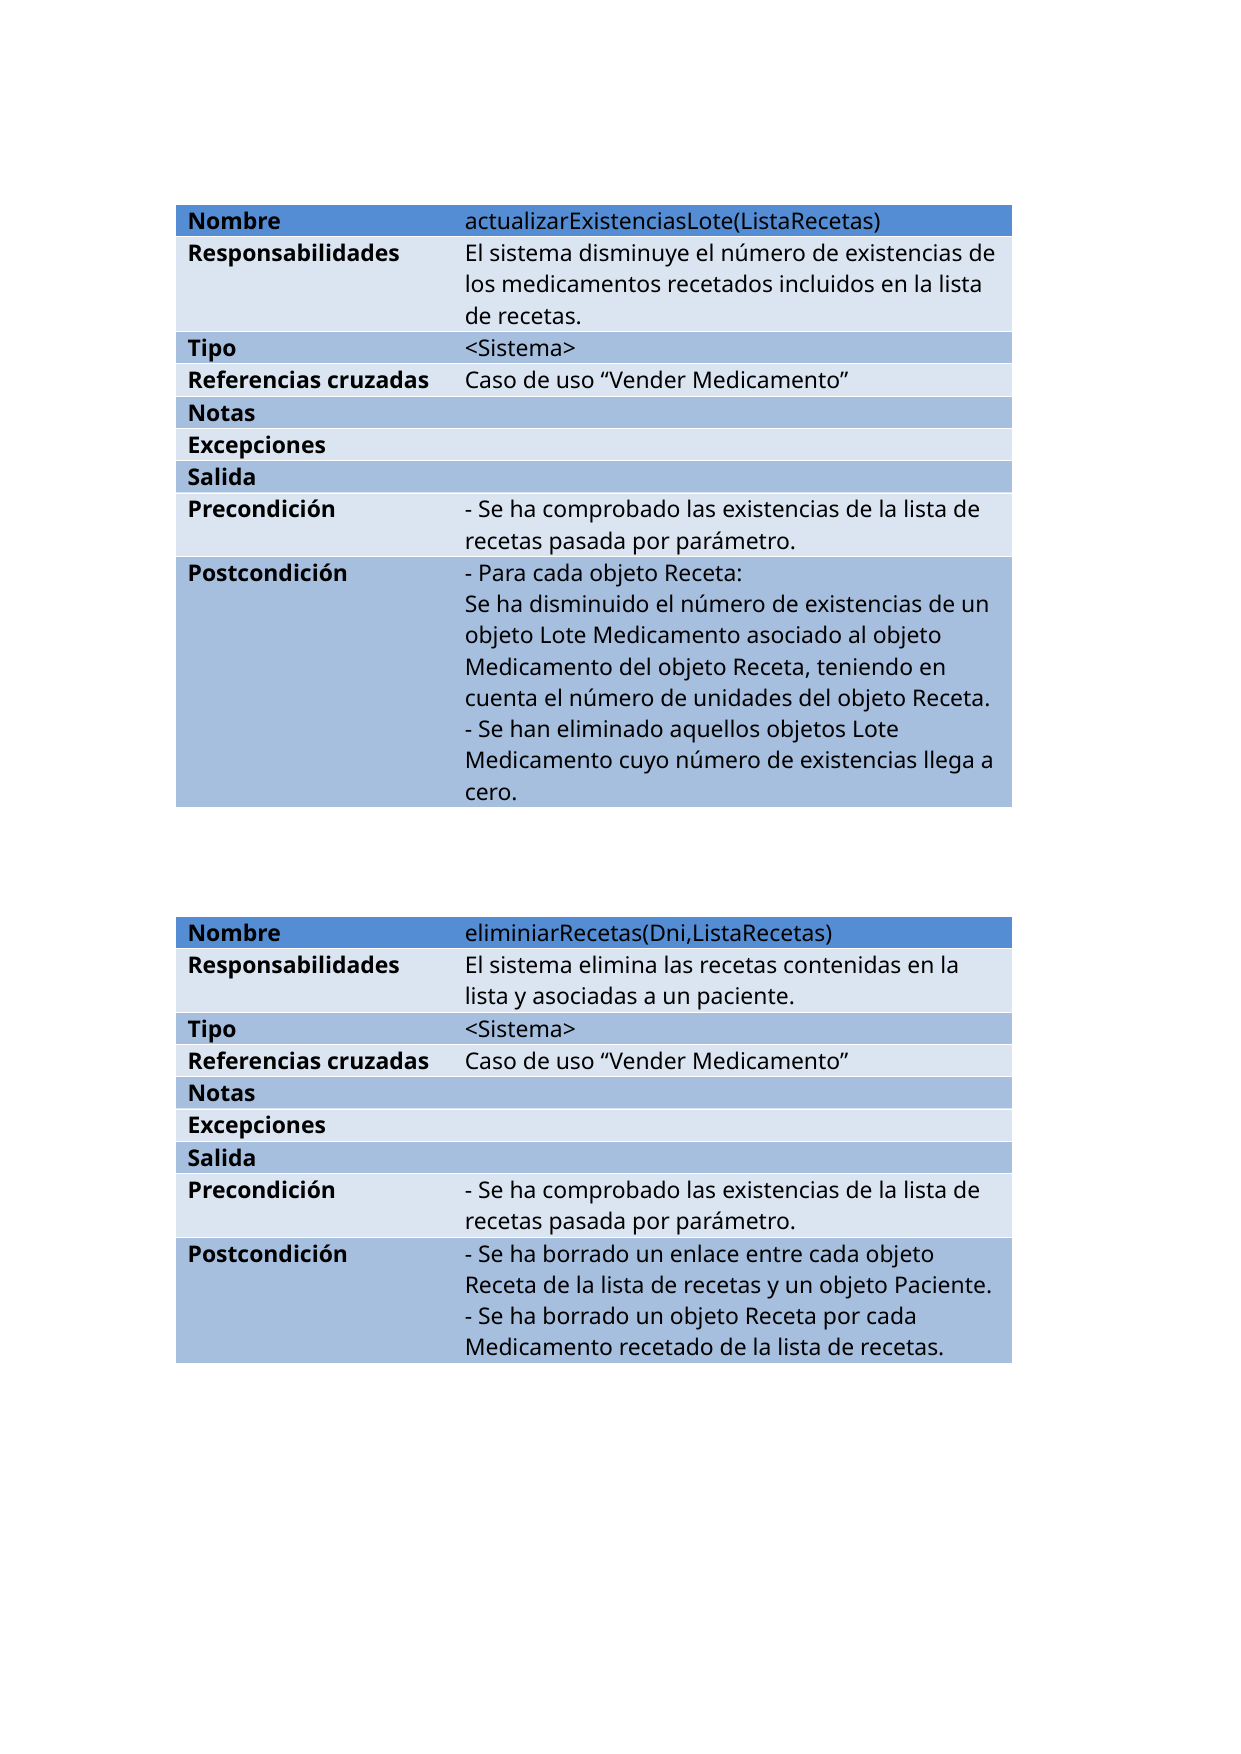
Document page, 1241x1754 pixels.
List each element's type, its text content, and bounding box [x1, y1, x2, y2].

table_cell Postcondición [176, 557, 453, 807]
table_cell Excepciones [176, 429, 453, 460]
table_header Nombre [176, 205, 453, 236]
table_cell <Sistema> [453, 332, 1012, 363]
table_cell [453, 397, 1012, 428]
table_cell [453, 429, 1012, 460]
table_cell Notas [176, 397, 453, 428]
table_cell Referencias cruzadas [176, 364, 453, 396]
table_cell [453, 1077, 1012, 1108]
table_cell Notas [176, 1077, 453, 1108]
table_cell Salida [176, 461, 453, 492]
table_cell - Se ha borrado un enlace entre cada objeto Receta de la lista de recetas y un objeto Paciente. - Se ha borrado un objeto Receta por cada Medicamento recetado de la lista de recetas. [453, 1238, 1012, 1363]
table_cell [453, 1142, 1012, 1173]
table_cell Precondición [176, 1174, 453, 1237]
table_header Nombre [176, 917, 453, 948]
table_cell El sistema elimina las recetas contenidas en la lista y asociadas a un paciente. [453, 949, 1012, 1012]
table_cell Caso de uso “Vender Medicamento” [453, 364, 1012, 396]
table_cell <Sistema> [453, 1013, 1012, 1044]
table_cell - Para cada objeto Receta: Se ha disminuido el número de existencias de un objeto Lote Medicamento asociado al objeto Medicamento del objeto Receta, teniendo en cuenta el número de unidades del objeto Receta. - Se han eliminado aquellos objetos Lote Medicamento cuyo número de existencias llega a cero. [453, 557, 1012, 807]
table_header actualizarExistenciasLote(ListaRecetas) [453, 205, 1012, 236]
table_cell Responsabilidades [176, 949, 453, 1012]
table_cell Salida [176, 1142, 453, 1173]
table_cell Tipo [176, 332, 453, 363]
table_cell El sistema disminuye el número de existencias de los medicamentos recetados incluidos en la lista de recetas. [453, 237, 1012, 331]
table_cell - Se ha comprobado las existencias de la lista de recetas pasada por parámetro. [453, 494, 1012, 556]
table_cell [453, 461, 1012, 492]
table_cell Responsabilidades [176, 237, 453, 331]
table_cell - Se ha comprobado las existencias de la lista de recetas pasada por parámetro. [453, 1174, 1012, 1237]
table_cell Caso de uso “Vender Medicamento” [453, 1045, 1012, 1076]
table_cell Precondición [176, 494, 453, 556]
table_cell Tipo [176, 1013, 453, 1044]
table_header eliminiarRecetas(Dni,ListaRecetas) [453, 917, 1012, 948]
table_cell Referencias cruzadas [176, 1045, 453, 1076]
table_cell Postcondición [176, 1238, 453, 1363]
table_cell Excepciones [176, 1110, 453, 1141]
table_cell [453, 1110, 1012, 1141]
